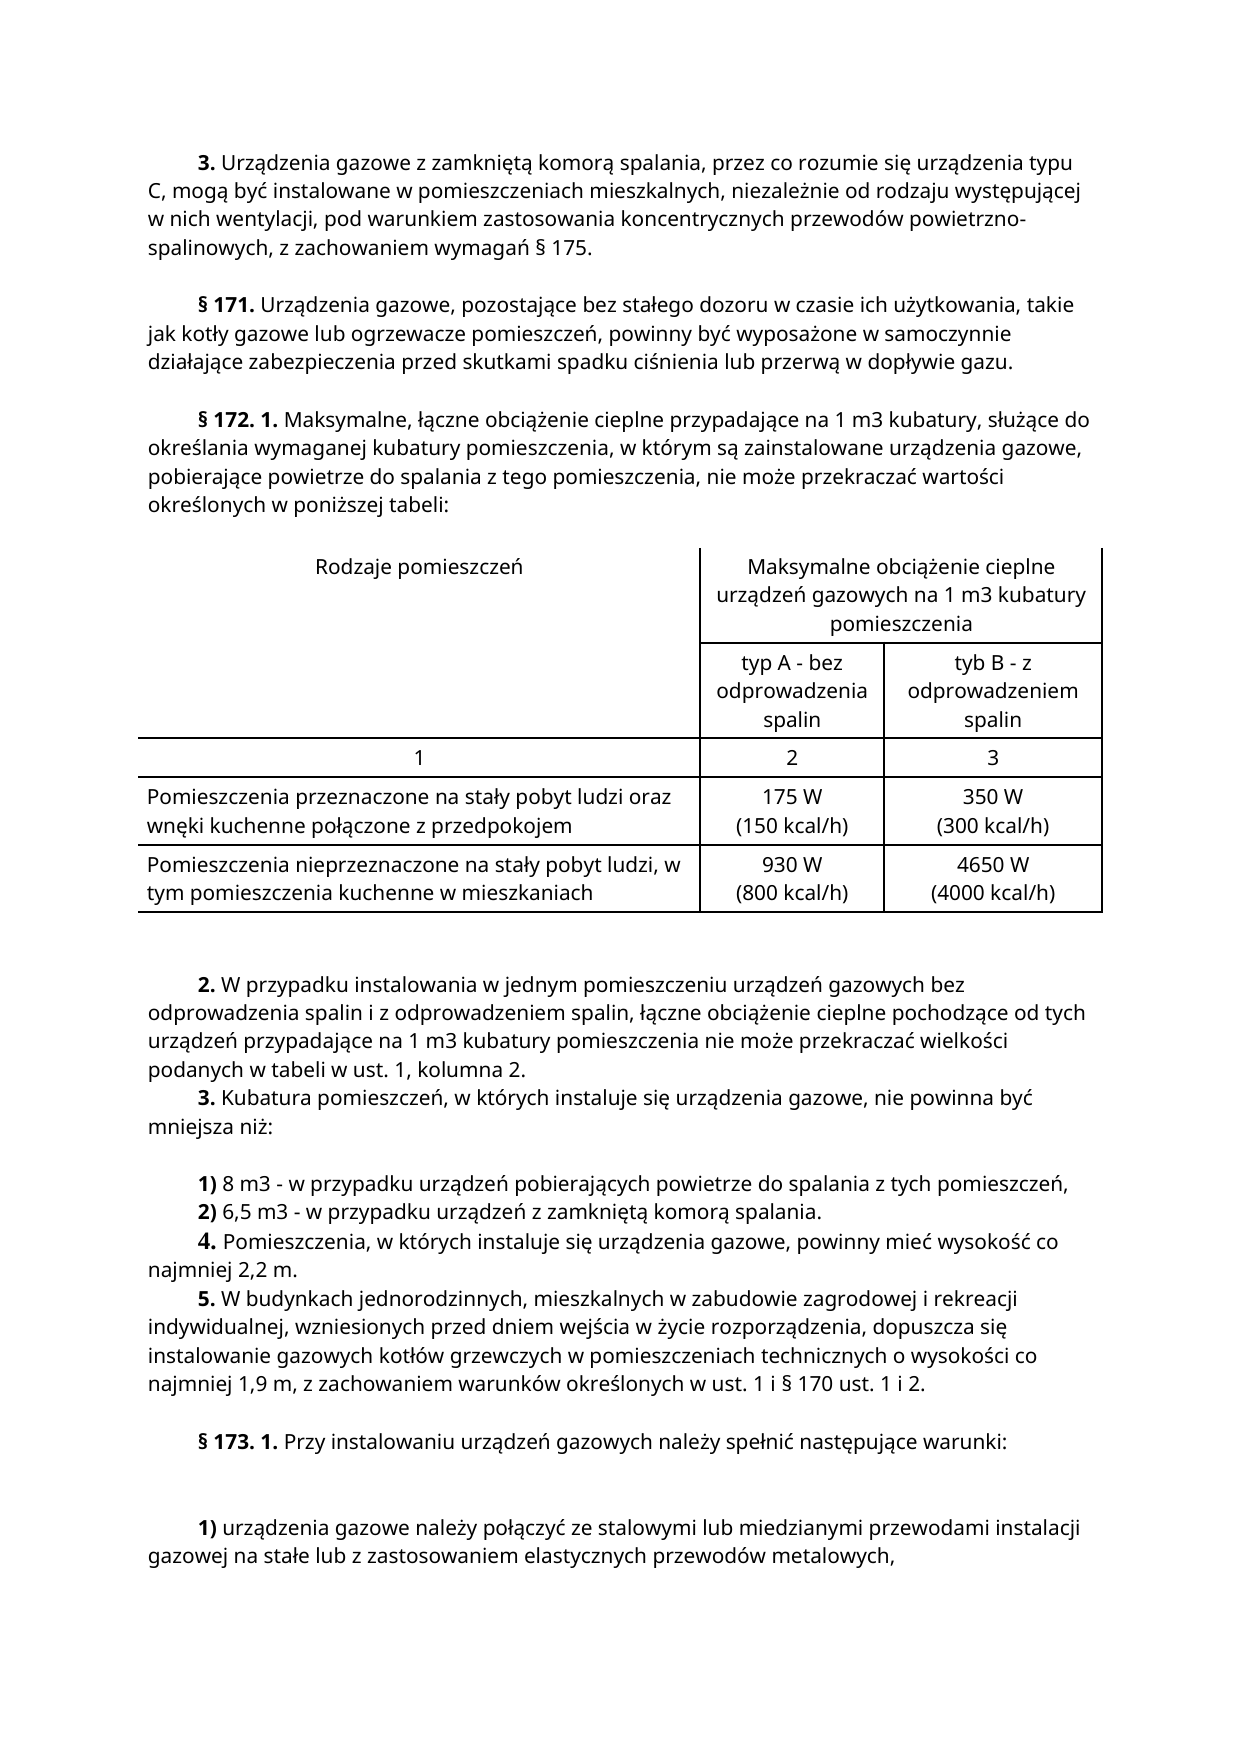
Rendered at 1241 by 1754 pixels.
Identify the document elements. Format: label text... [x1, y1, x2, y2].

table_cell 3 [885, 739, 1101, 776]
text § 172. 1. Maksymalne, łączne obciążenie cieplne przypadające na 1 m3 kubatury, służące do określania wymaganej kubatury pomieszczenia, w którym są zainstalowane urządzenia gazowe, pobierające powietrze do spalania z tego pomieszczenia, nie może przekraczać wartości określonych w poniższej tabeli: [148, 405, 1093, 519]
table_cell 930 W (800 kcal/h) [701, 846, 883, 911]
text 3. Kubatura pomieszczeń, w których instaluje się urządzenia gazowe, nie powinna być mniejsza niż: [148, 1083, 1093, 1169]
text § 173. 1. Przy instalowaniu urządzeń gazowych należy spełnić następujące warunki: [148, 1427, 1093, 1484]
text 2) 6,5 m3 - w przypadku urządzeń z zamkniętą komorą spalania. [148, 1197, 1093, 1226]
text 3. Urządzenia gazowe z zamkniętą komorą spalania, przez co rozumie się urządzenia typu C, mogą być instalowane w pomieszczeniach mieszkalnych, niezależnie od rodzaju występującej w nich wentylacji, pod warunkiem zastosowania koncentrycznych przewodów powietrzno-spalinowych, z zachowaniem wymagań § 175. [148, 148, 1093, 261]
table_cell typ A - bez odprowadzenia spalin [701, 644, 883, 737]
table_cell Pomieszczenia nieprzeznaczone na stały pobyt ludzi, w tym pomieszczenia kuchenne w mieszkaniach [138, 846, 699, 911]
table_cell Pomieszczenia przeznaczone na stały pobyt ludzi oraz wnęki kuchenne połączone z przedpokojem [138, 778, 699, 843]
table_cell 350 W (300 kcal/h) [885, 778, 1101, 843]
text 4. Pomieszczenia, w których instaluje się urządzenia gazowe, powinny mieć wysokość co najmniej 2,2 m. [148, 1226, 1093, 1284]
text 1) urządzenia gazowe należy połączyć ze stalowymi lub miedzianymi przewodami instalacji gazowej na stałe lub z zastosowaniem elastycznych przewodów metalowych, [148, 1513, 1093, 1570]
text 5. W budynkach jednorodzinnych, mieszkalnych w zabudowie zagrodowej i rekreacji indywidualnej, wzniesionych przed dniem wejścia w życie rozporządzenia, dopuszcza się instalowanie gazowych kotłów grzewczych w pomieszczeniach technicznych o wysokości co najmniej 1,9 m, z zachowaniem warunków określonych w ust. 1 i § 170 ust. 1 i 2. [148, 1284, 1093, 1398]
text 1) 8 m3 - w przypadku urządzeń pobierających powietrze do spalania z tych pomieszczeń, [148, 1169, 1093, 1197]
table_cell 2 [701, 739, 883, 776]
table_cell 1 [138, 739, 699, 776]
table_header Rodzaje pomieszczeń [138, 548, 699, 737]
table_cell 4650 W (4000 kcal/h) [885, 846, 1101, 911]
text 2. W przypadku instalowania w jednym pomieszczeniu urządzeń gazowych bez odprowadzenia spalin i z odprowadzeniem spalin, łączne obciążenie cieplne pochodzące od tych urządzeń przypadające na 1 m3 kubatury pomieszczenia nie może przekraczać wielkości podanych w tabeli w ust. 1, kolumna 2. [148, 970, 1093, 1083]
table_cell tyb B - z odprowadzeniem spalin [885, 644, 1101, 737]
table_cell 175 W (150 kcal/h) [701, 778, 883, 843]
table_header Maksymalne obciążenie cieplne urządzeń gazowych na 1 m3 kubatury pomieszczenia [701, 548, 1101, 642]
text § 171. Urządzenia gazowe, pozostające bez stałego dozoru w czasie ich użytkowania, takie jak kotły gazowe lub ogrzewacze pomieszczeń, powinny być wyposażone w samoczynnie działające zabezpieczenia przed skutkami spadku ciśnienia lub przerwą w dopływie gazu. [148, 291, 1093, 376]
